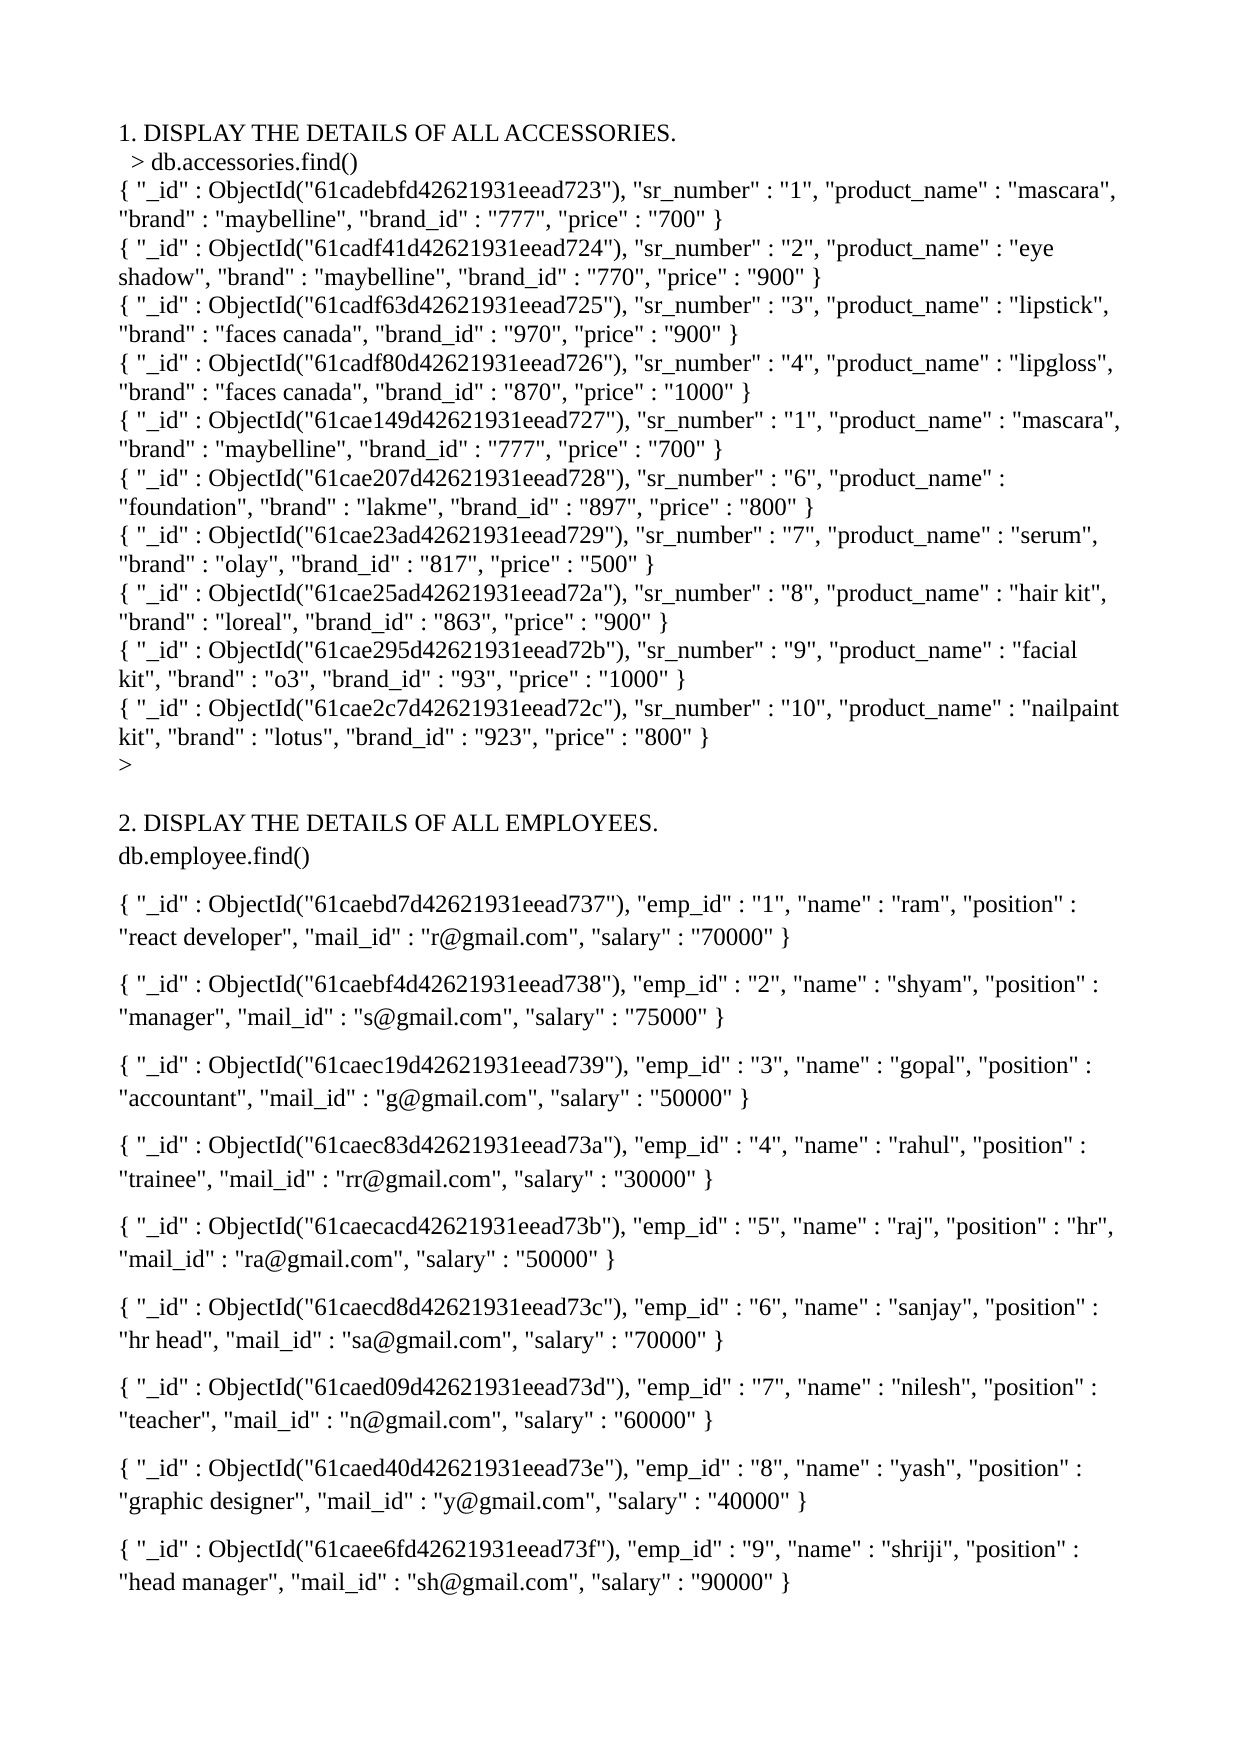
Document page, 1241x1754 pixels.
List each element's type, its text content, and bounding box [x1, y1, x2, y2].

text { "_id" : ObjectId("61cae295d42621931eead72b"), "sr_number" : "9", "product_name" : "facial kit", "brand" : "o3", "brand_id" : "93", "price" : "1000" } [118, 636, 1122, 693]
text { "_id" : ObjectId("61cae23ad42621931eead729"), "sr_number" : "7", "product_name" : "serum", "brand" : "olay", "brand_id" : "817", "price" : "500" } [118, 521, 1122, 578]
text 2. DISPLAY THE DETAILS OF ALL EMPLOYEES. db.employee.find() [118, 808, 1122, 870]
text 1. DISPLAY THE DETAILS OF ALL ACCESSORIES. > db.accessories.find() [118, 118, 1122, 176]
text { "_id" : ObjectId("61cae149d42621931eead727"), "sr_number" : "1", "product_name" : "mascara", "brand" : "maybelline", "brand_id" : "777", "price" : "700" } [118, 406, 1122, 463]
text { "_id" : ObjectId("61caed40d42621931eead73e"), "emp_id" : "8", "name" : "yash", "position" : "graphic designer", "mail_id" : "y@gmail.com", "salary" : "40000" } [118, 1453, 1122, 1515]
text { "_id" : ObjectId("61caecacd42621931eead73b"), "emp_id" : "5", "name" : "raj", "position" : "hr", "mail_id" : "ra@gmail.com", "salary" : "50000" } [118, 1211, 1122, 1273]
text > [118, 751, 1122, 779]
text { "_id" : ObjectId("61caecd8d42621931eead73c"), "emp_id" : "6", "name" : "sanjay", "position" : "hr head", "mail_id" : "sa@gmail.com", "salary" : "70000" } [118, 1292, 1122, 1354]
text { "_id" : ObjectId("61caed09d42621931eead73d"), "emp_id" : "7", "name" : "nilesh", "position" : "teacher", "mail_id" : "n@gmail.com", "salary" : "60000" } [118, 1372, 1122, 1434]
text { "_id" : ObjectId("61caee6fd42621931eead73f"), "emp_id" : "9", "name" : "shriji", "position" : "head manager", "mail_id" : "sh@gmail.com", "salary" : "90000" } [118, 1534, 1122, 1596]
text { "_id" : ObjectId("61cadf63d42621931eead725"), "sr_number" : "3", "product_name" : "lipstick", "brand" : "faces canada", "brand_id" : "970", "price" : "900" } [118, 291, 1122, 348]
text { "_id" : ObjectId("61caec19d42621931eead739"), "emp_id" : "3", "name" : "gopal", "position" : "accountant", "mail_id" : "g@gmail.com", "salary" : "50000" } [118, 1050, 1122, 1112]
text { "_id" : ObjectId("61cadf80d42621931eead726"), "sr_number" : "4", "product_name" : "lipgloss", "brand" : "faces canada", "brand_id" : "870", "price" : "1000" } [118, 348, 1122, 406]
text { "_id" : ObjectId("61caebd7d42621931eead737"), "emp_id" : "1", "name" : "ram", "position" : "react developer", "mail_id" : "r@gmail.com", "salary" : "70000" } [118, 889, 1122, 951]
text { "_id" : ObjectId("61cae207d42621931eead728"), "sr_number" : "6", "product_name" : "foundation", "brand" : "lakme", "brand_id" : "897", "price" : "800" } [118, 463, 1122, 521]
text { "_id" : ObjectId("61cadebfd42621931eead723"), "sr_number" : "1", "product_name" : "mascara", "brand" : "maybelline", "brand_id" : "777", "price" : "700" } [118, 176, 1122, 233]
text { "_id" : ObjectId("61cadf41d42621931eead724"), "sr_number" : "2", "product_name" : "eye shadow", "brand" : "maybelline", "brand_id" : "770", "price" : "900" } [118, 233, 1122, 291]
text { "_id" : ObjectId("61cae2c7d42621931eead72c"), "sr_number" : "10", "product_name" : "nailpaint kit", "brand" : "lotus", "brand_id" : "923", "price" : "800" } [118, 693, 1122, 751]
text { "_id" : ObjectId("61cae25ad42621931eead72a"), "sr_number" : "8", "product_name" : "hair kit", "brand" : "loreal", "brand_id" : "863", "price" : "900" } [118, 578, 1122, 636]
text { "_id" : ObjectId("61caec83d42621931eead73a"), "emp_id" : "4", "name" : "rahul", "position" : "trainee", "mail_id" : "rr@gmail.com", "salary" : "30000" } [118, 1131, 1122, 1192]
text { "_id" : ObjectId("61caebf4d42621931eead738"), "emp_id" : "2", "name" : "shyam", "position" : "manager", "mail_id" : "s@gmail.com", "salary" : "75000" } [118, 969, 1122, 1031]
